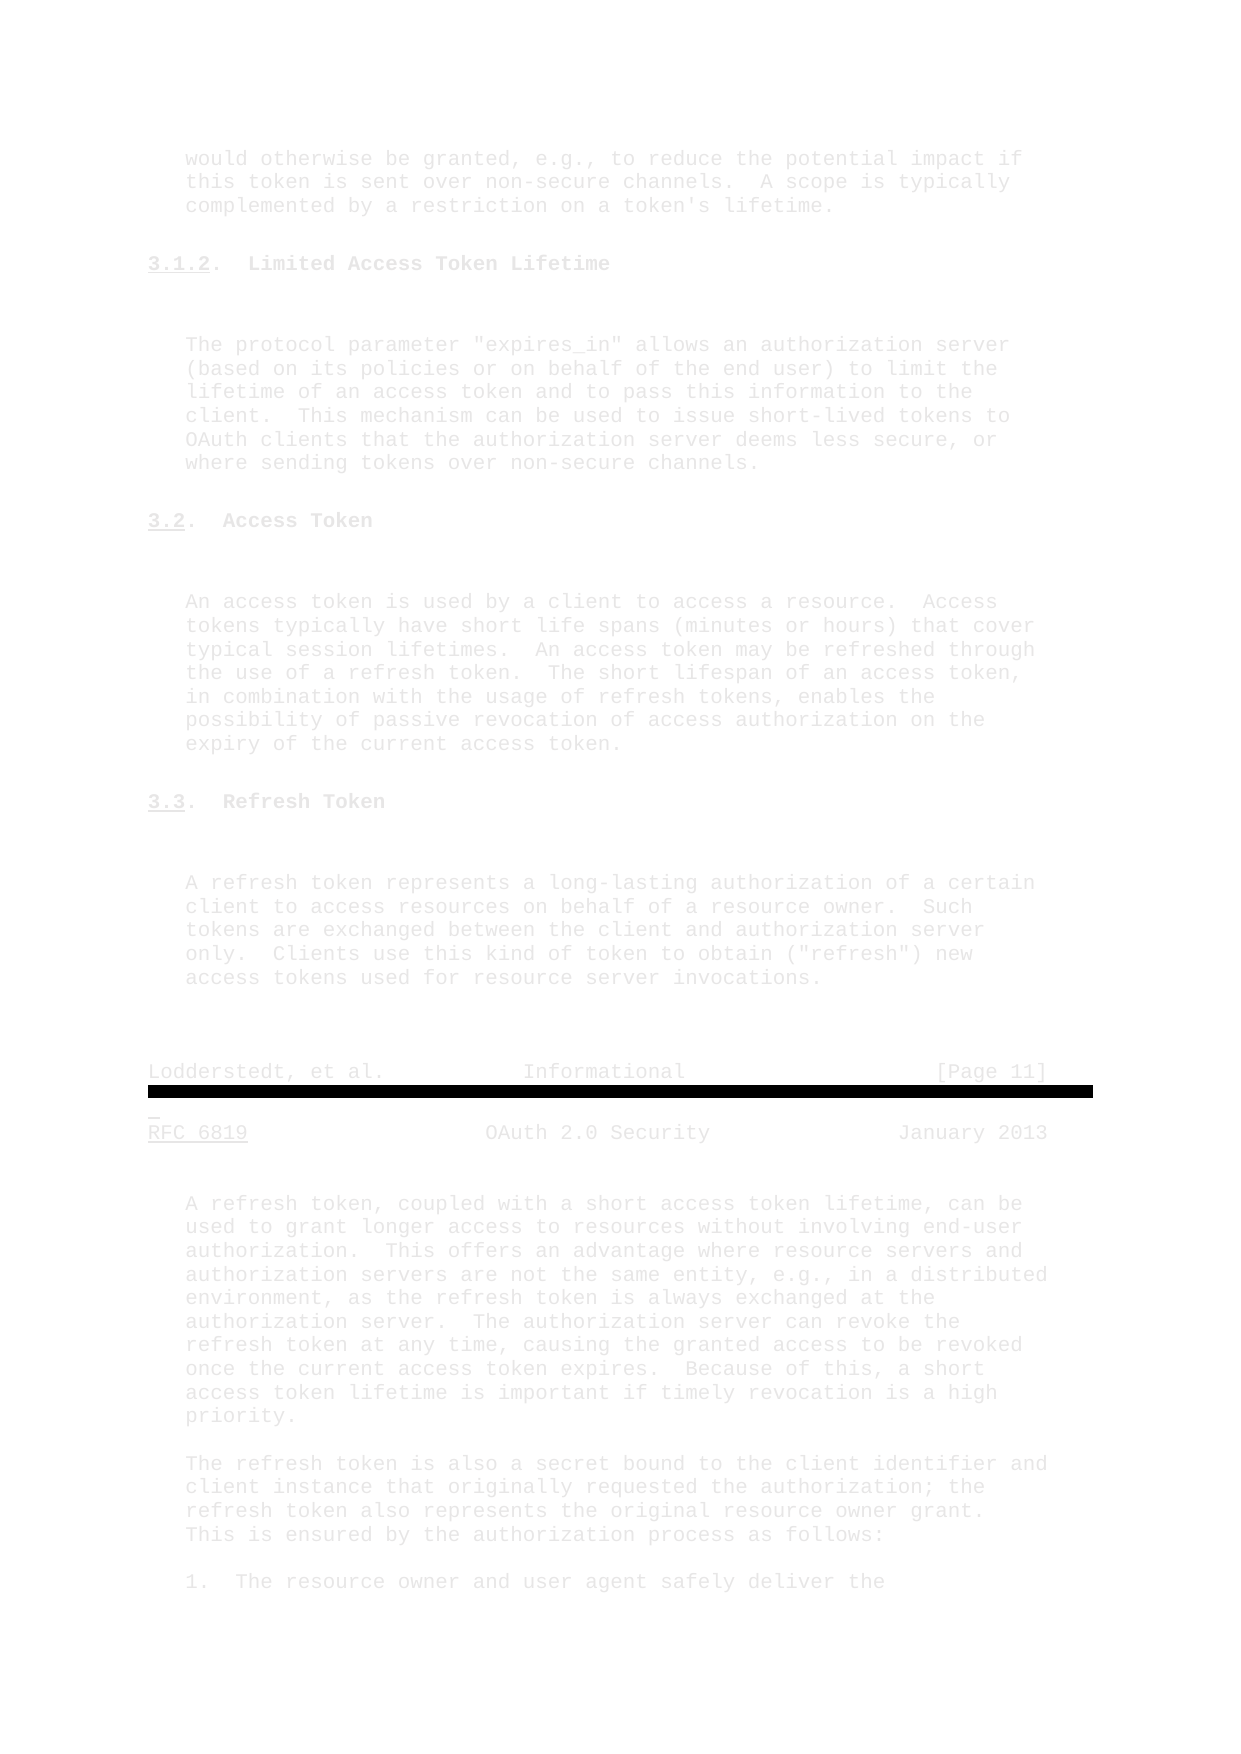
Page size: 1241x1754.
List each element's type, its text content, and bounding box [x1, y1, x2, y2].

text would otherwise be granted, e.g., to reduce the potential impact if [148, 148, 1093, 171]
text client to access resources on behalf of a resource owner. Such [148, 896, 1093, 919]
text used to grant longer access to resources without involving end-user [148, 1216, 1093, 1240]
text the use of a refresh token. The short lifespan of an access token, [148, 662, 1093, 686]
text 1. The resource owner and user agent safely deliver the [148, 1571, 1093, 1594]
text tokens are exchanged between the client and authorization server [148, 919, 1093, 943]
text access token lifetime is important if timely revocation is a high [148, 1382, 1093, 1405]
text OAuth clients that the authorization server deems less secure, or [148, 428, 1093, 452]
text client. This mechanism can be used to issue short-lived tokens to [148, 405, 1093, 428]
text This is ensured by the authorization process as follows: [148, 1524, 1093, 1547]
text A refresh token represents a long-lasting authorization of a certain [148, 872, 1093, 896]
text lifetime of an access token and to pass this information to the [148, 381, 1093, 405]
text RFC 6819 OAuth 2.0 Security January 2013 [148, 1122, 1093, 1145]
text where sending tokens over non-secure channels. [148, 452, 1093, 476]
text possibility of passive revocation of access authorization on the [148, 709, 1093, 733]
text complemented by a restriction on a token's lifetime. [148, 195, 1093, 218]
text The refresh token is also a secret bound to the client identifier and [148, 1453, 1093, 1476]
text once the current access token expires. Because of this, a short [148, 1358, 1093, 1382]
text expiry of the current access token. [148, 733, 1093, 757]
text authorization. This offers an advantage where resource servers and [148, 1240, 1093, 1263]
text 3.2. Access Token [148, 510, 1093, 533]
text typical session lifetimes. An access token may be refreshed through [148, 638, 1093, 662]
text only. Clients use this kind of token to obtain ("refresh") new [148, 943, 1093, 967]
text authorization servers are not the same entity, e.g., in a distributed [148, 1263, 1093, 1287]
text access tokens used for resource server invocations. [148, 967, 1093, 990]
text 3.3. Refresh Token [148, 791, 1093, 814]
text refresh token at any time, causing the granted access to be revoked [148, 1334, 1093, 1358]
text An access token is used by a client to access a resource. Access [148, 591, 1093, 615]
text The protocol parameter "expires_in" allows an authorization server [148, 334, 1093, 358]
text tokens typically have short life spans (minutes or hours) that cover [148, 615, 1093, 638]
text A refresh token, coupled with a short access token lifetime, can be [148, 1193, 1093, 1216]
text priority. [148, 1405, 1093, 1429]
text refresh token also represents the original resource owner grant. [148, 1500, 1093, 1524]
text Lodderstedt, et al. Informational [Page 11] [148, 1061, 1093, 1085]
text this token is sent over non-secure channels. A scope is typically [148, 171, 1093, 195]
text in combination with the usage of refresh tokens, enables the [148, 686, 1093, 709]
text authorization server. The authorization server can revoke the [148, 1311, 1093, 1334]
text client instance that originally requested the authorization; the [148, 1476, 1093, 1500]
text 3.1.2. Limited Access Token Lifetime [148, 253, 1093, 276]
text environment, as the refresh token is always exchanged at the [148, 1287, 1093, 1311]
text (based on its policies or on behalf of the end user) to limit the [148, 358, 1093, 381]
